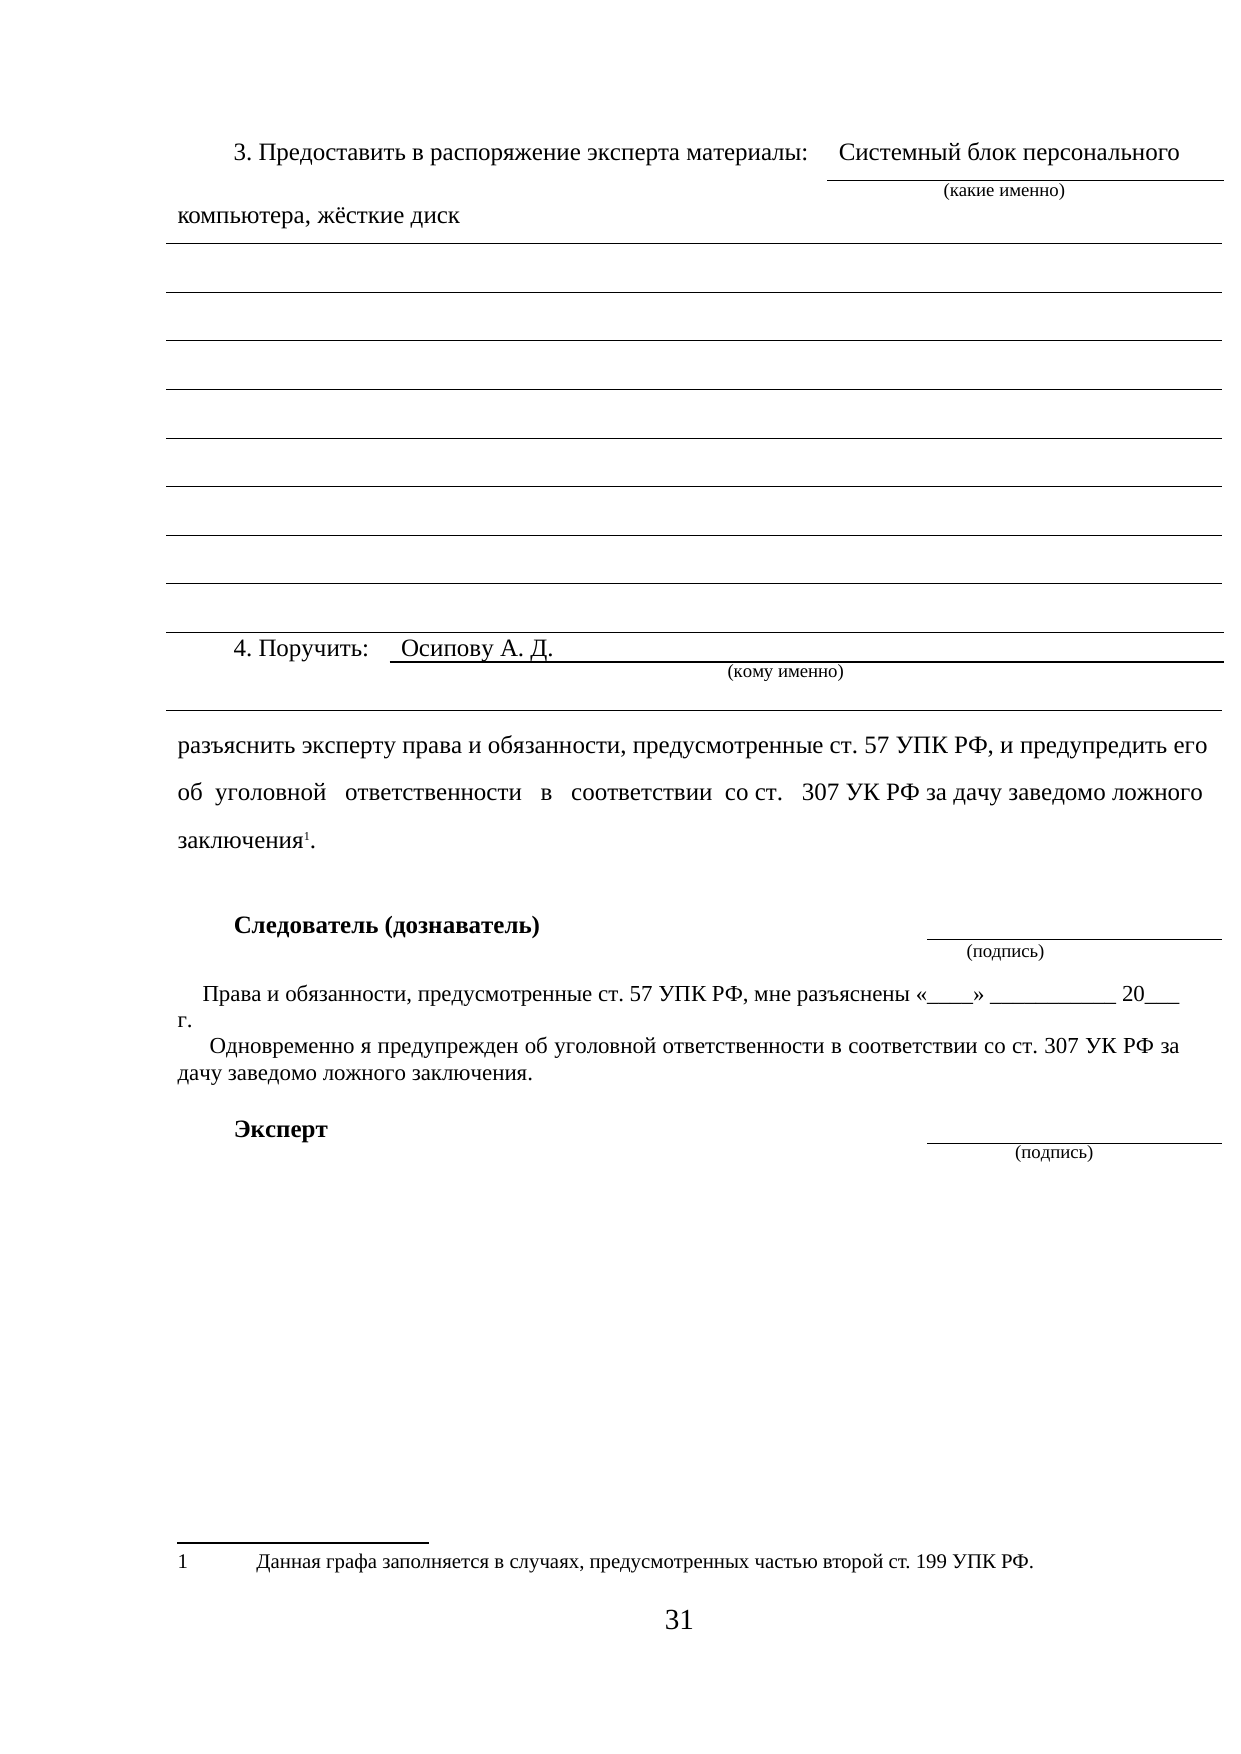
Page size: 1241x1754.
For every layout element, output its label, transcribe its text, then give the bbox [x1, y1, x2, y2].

table_header об уголовной ответственности в соответствии со ст. 307 УК РФ за дачу заведомо ложного [166, 777, 1222, 806]
table_header [166, 312, 1222, 340]
table_cell Осипову А. Д. [390, 633, 1224, 661]
table_header Следователь (дознаватель) [166, 910, 927, 938]
text (подпись) [927, 1144, 1181, 1163]
table_header [927, 910, 1222, 938]
table_header компьютера, жёсткие диск [166, 200, 1222, 243]
table_header разъяснить эксперту права и обязанности, предусмотренные ст. 57 УПК РФ, и предупредить его [166, 730, 1222, 758]
table_header [166, 409, 1222, 437]
table_header 3. Предоставить в распоряжение эксперта материалы: [166, 137, 827, 180]
text Права и обязанности, предусмотренные ст. 57 УПК РФ, мне разъяснены «____» ___________ 20___ г. [177, 980, 1181, 1033]
text Одновременно я предупрежден об уголовной ответственности в соответствии со ст. 307 УК РФ за дачу заведомо ложного заключения. [177, 1033, 1181, 1085]
table_header Эксперт [166, 1114, 927, 1143]
text (кому именно) [390, 663, 1181, 681]
table_header [166, 263, 1222, 292]
table_header [166, 681, 1222, 710]
table_header Системный блок персонального [827, 137, 1224, 180]
table_header [166, 603, 1224, 632]
table_header [166, 457, 1222, 486]
table_header заключения. [166, 825, 1222, 853]
text (какие именно) [827, 181, 1181, 200]
text (подпись) [693, 939, 1181, 961]
table_header [927, 1114, 1222, 1143]
table_header [166, 360, 1222, 389]
table_header [166, 554, 1222, 583]
table_header [166, 506, 1222, 534]
table_cell 4. Поручить: [166, 633, 389, 661]
